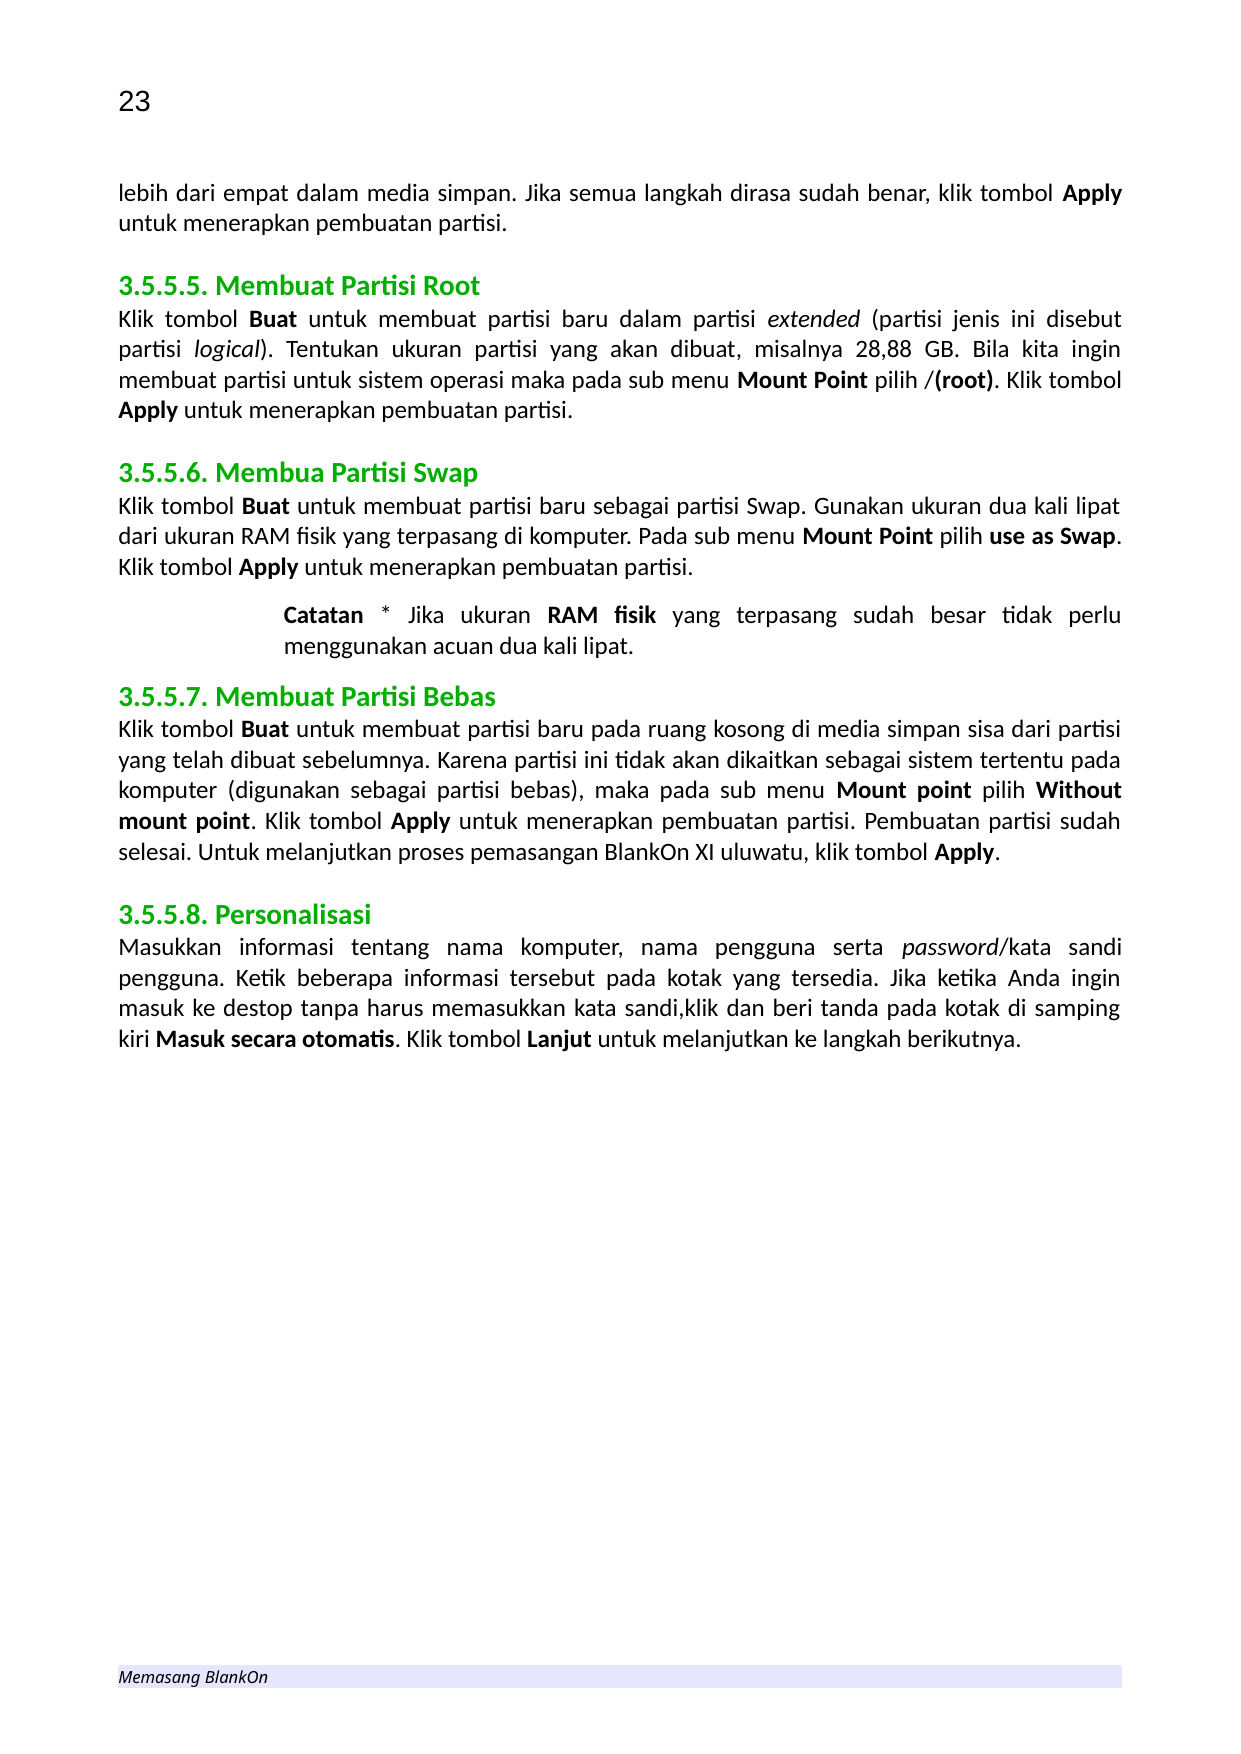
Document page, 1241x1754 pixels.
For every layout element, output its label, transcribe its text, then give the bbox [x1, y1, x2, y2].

subtitle Membuat Partisi Root [118, 267, 1122, 303]
text Catatan * Jika ukuran RAM fisik yang terpasang sudah besar tidak perlu menggunakan acuan dua kali lipat. [283, 599, 1122, 660]
text lebih dari empat dalam media simpan. Jika semua langkah dirasa sudah benar, klik tombol Apply untuk menerapkan pembuatan partisi. [118, 177, 1122, 238]
text Klik tombol Buat untuk membuat partisi baru pada ruang kosong di media simpan sisa dari partisi yang telah dibuat sebelumnya. Karena partisi ini tidak akan dikaitkan sebagai sistem tertentu pada komputer (digunakan sebagai partisi bebas), maka pada sub menu Mount point pilih Without mount point. Klik tombol Apply untuk menerapkan pembuatan partisi. Pembuatan partisi sudah selesai. Untuk melanjutkan proses pemasangan BlankOn XI uluwatu, klik tombol Apply. [118, 714, 1122, 866]
subtitle Personalisasi [118, 896, 1122, 931]
text Klik tombol Buat untuk membuat partisi baru dalam partisi extended (partisi jenis ini disebut partisi logical). Tentukan ukuran partisi yang akan dibuat, misalnya 28,88 GB. Bila kita ingin membuat partisi untuk sistem operasi maka pada sub menu Mount Point pilih /(root). Klik tombol Apply untuk menerapkan pembuatan partisi. [118, 303, 1122, 425]
subtitle Membuat Partisi Bebas [118, 678, 1122, 714]
text Klik tombol Buat untuk membuat partisi baru sebagai partisi Swap. Gunakan ukuran dua kali lipat dari ukuran RAM fisik yang terpasang di komputer. Pada sub menu Mount Point pilih use as Swap. Klik tombol Apply untuk menerapkan pembuatan partisi. [118, 490, 1122, 582]
text Masukkan informasi tentang nama komputer, nama pengguna serta password/kata sandi pengguna. Ketik beberapa informasi tersebut pada kotak yang tersedia. Jika ketika Anda ingin masuk ke destop tanpa harus memasukkan kata sandi,klik dan beri tanda pada kotak di samping kiri Masuk secara otomatis. Klik tombol Lanjut untuk melanjutkan ke langkah berikutnya. [118, 931, 1122, 1053]
subtitle Membua Partisi Swap [118, 454, 1122, 490]
